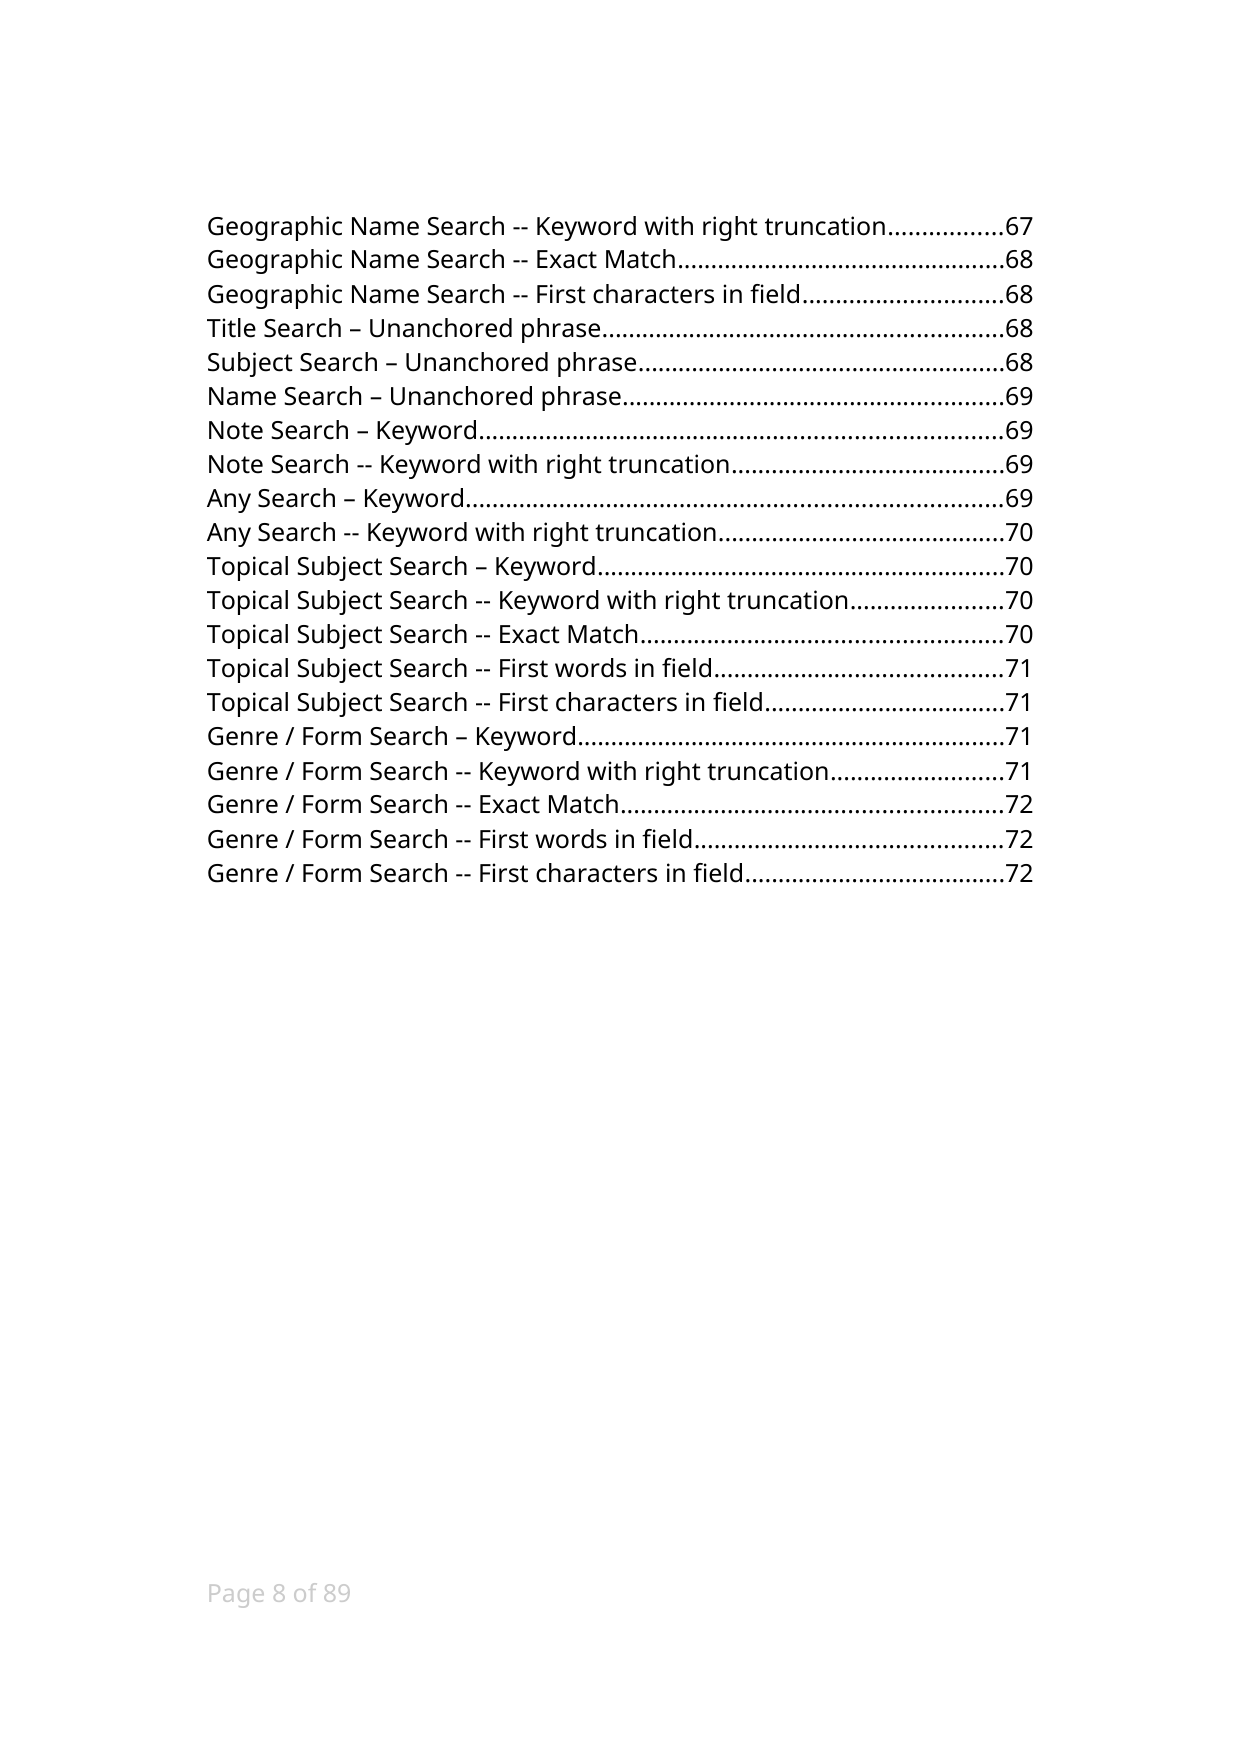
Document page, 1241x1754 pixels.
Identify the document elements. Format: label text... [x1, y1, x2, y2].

text Subject Search – Unanchored phrase 68 [207, 344, 1033, 378]
text Title Search – Unanchored phrase 68 [207, 310, 1033, 344]
text Topical Subject Search -- First words in field 71 [207, 651, 1033, 685]
text Geographic Name Search -- First characters in field 68 [207, 276, 1033, 310]
text Any Search – Keyword 69 [207, 481, 1033, 515]
text Genre / Form Search – Keyword 71 [207, 719, 1033, 753]
text Genre / Form Search -- Keyword with right truncation 71 [207, 753, 1033, 787]
text Genre / Form Search -- First words in field 72 [207, 821, 1033, 855]
text Geographic Name Search -- Keyword with right truncation 67 [207, 208, 1033, 242]
text Topical Subject Search -- Keyword with right truncation 70 [207, 583, 1033, 617]
text Note Search -- Keyword with right truncation 69 [207, 447, 1033, 481]
text Genre / Form Search -- Exact Match 72 [207, 787, 1033, 821]
text Topical Subject Search -- First characters in field 71 [207, 685, 1033, 719]
text Geographic Name Search -- Exact Match 68 [207, 242, 1033, 276]
text Note Search – Keyword 69 [207, 412, 1033, 447]
text Name Search – Unanchored phrase 69 [207, 378, 1033, 412]
text Any Search -- Keyword with right truncation 70 [207, 515, 1033, 549]
text Topical Subject Search – Keyword 70 [207, 549, 1033, 583]
text Genre / Form Search -- First characters in field 72 [207, 855, 1033, 889]
text Topical Subject Search -- Exact Match 70 [207, 617, 1033, 651]
